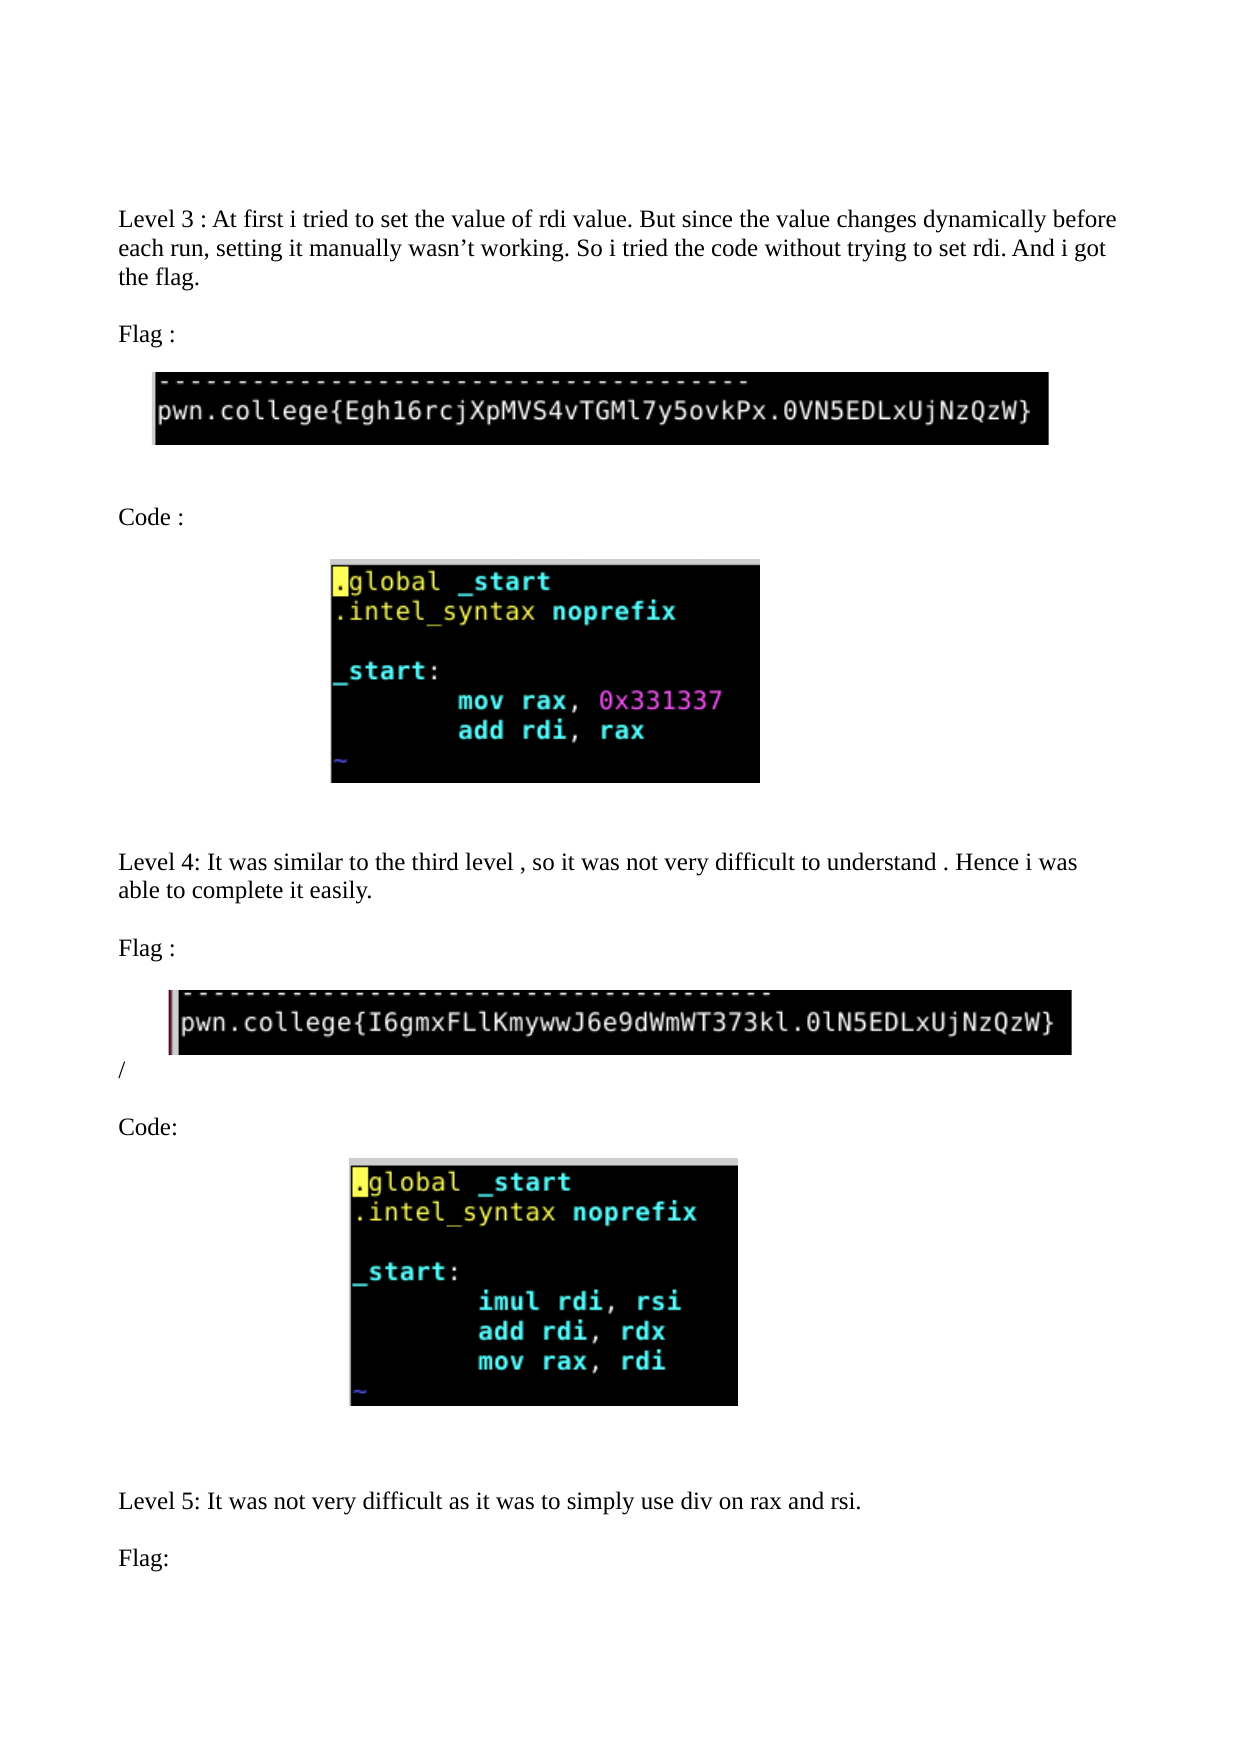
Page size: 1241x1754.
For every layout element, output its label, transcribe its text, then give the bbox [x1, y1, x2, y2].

text Flag : [118, 319, 1122, 348]
text Flag : [118, 933, 1122, 962]
picture [151, 372, 1049, 445]
text / [118, 991, 1122, 1083]
picture [168, 990, 1072, 1055]
text Level 4: It was similar to the third level , so it was not very difficult to understand . Hence i was able to complete it easily. [118, 847, 1122, 904]
text Code : [118, 502, 1122, 531]
picture [348, 1158, 738, 1406]
text Code: [118, 1112, 1122, 1141]
text Level 3 : At first i tried to set the value of rdi value. But since the value changes dynamically before each run, setting it manually wasn’t working. So i tried the code without trying to set rdi. And i got the flag. [118, 204, 1122, 291]
picture [330, 559, 760, 783]
text Level 5: It was not very difficult as it was to simply use div on rax and rsi. [118, 1486, 1122, 1515]
text Flag: [118, 1543, 1122, 1572]
